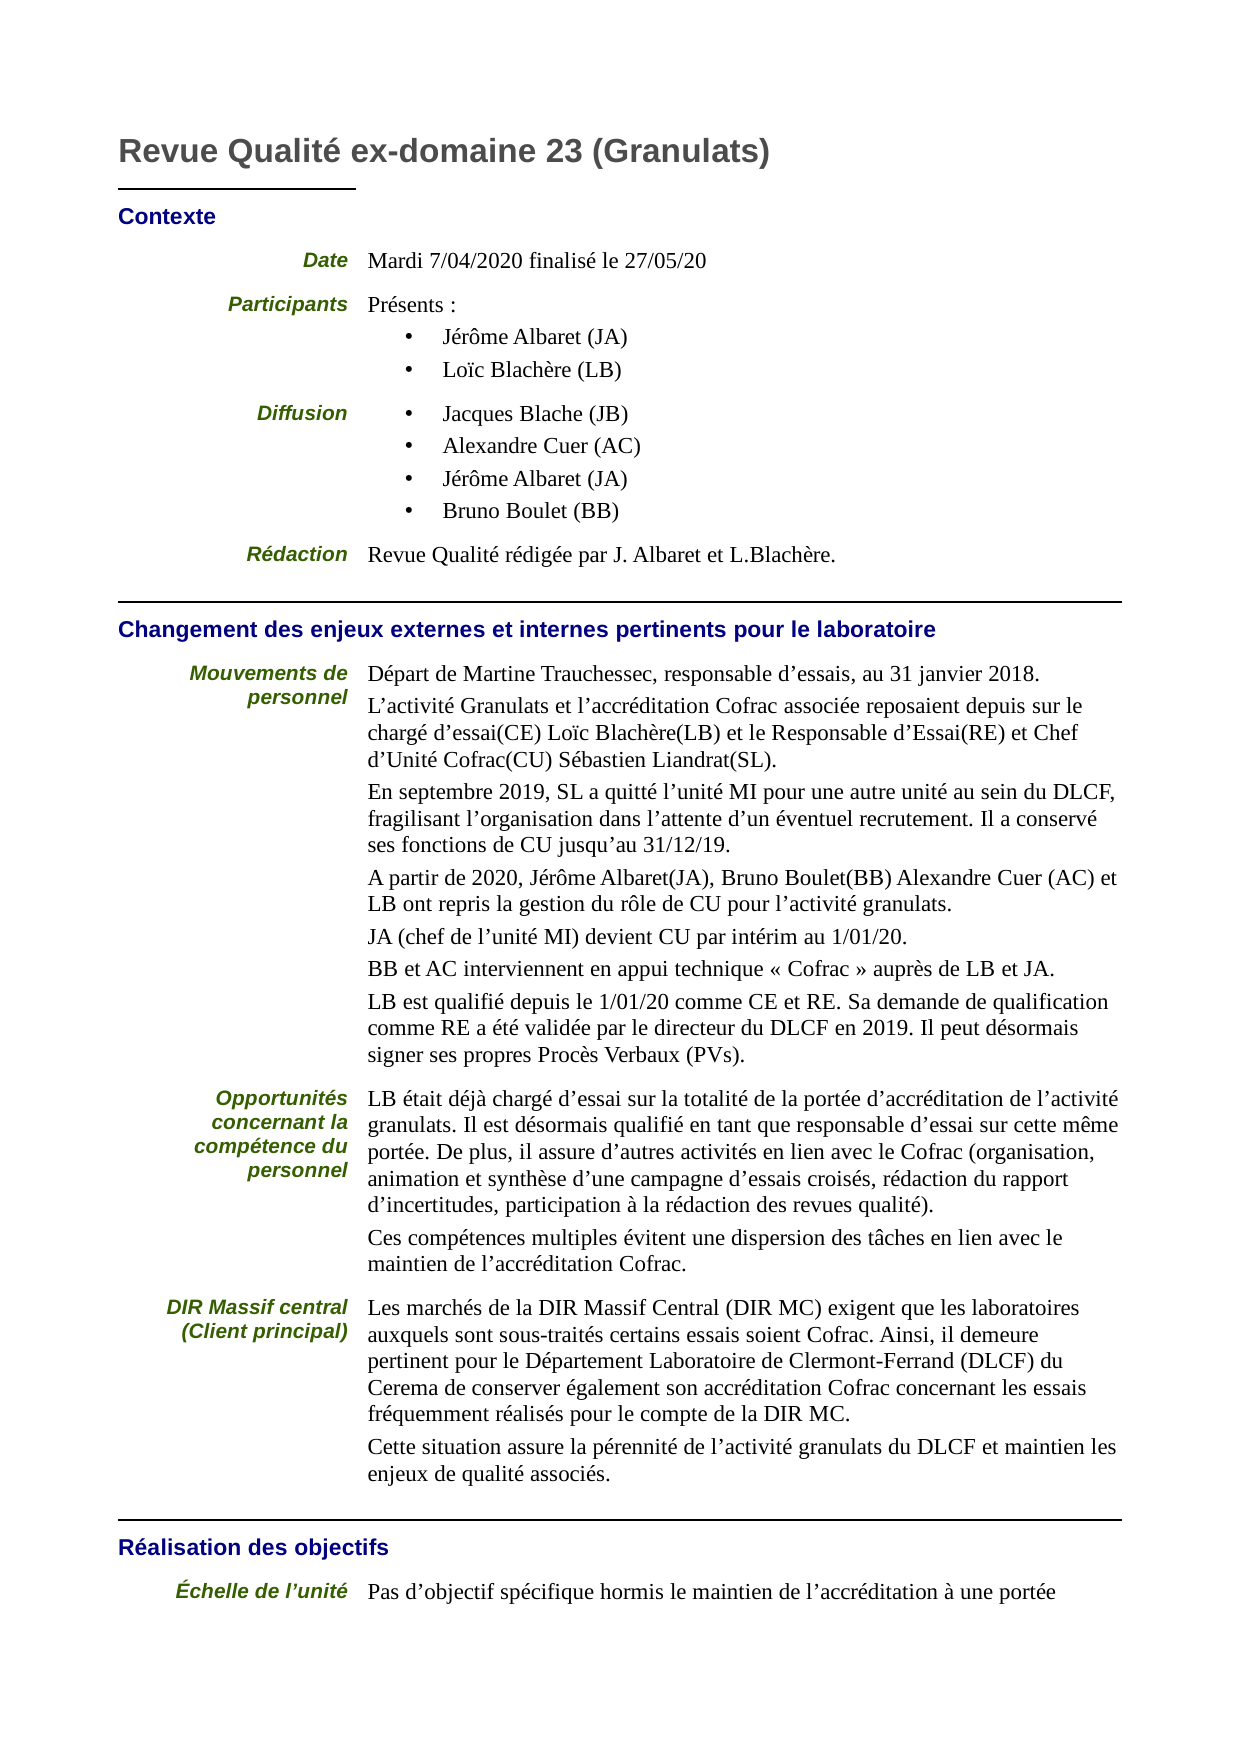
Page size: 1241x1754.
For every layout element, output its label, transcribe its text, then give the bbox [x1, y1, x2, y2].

table_header Réalisation des objectifs [118, 1521, 1122, 1566]
table_header Présents : Jérôme Albaret (JA) Loïc Blachère (LB) [356, 279, 1122, 388]
table_header Diffusion [118, 388, 356, 529]
table_header Jacques Blache (JB) Alexandre Cuer (AC) Jérôme Albaret (JA) Bruno Boulet (BB) [356, 388, 1122, 529]
table_header Rédaction [118, 530, 356, 573]
table_header Mouvements de personnel [118, 648, 356, 1073]
table_header Revue Qualité rédigée par J. Albaret et L.Blachère. [356, 530, 1122, 573]
subtitle Revue Qualité ex-domaine 23 (Granulats) [118, 131, 1122, 169]
table_header Départ de Martine Trauchessec, responsable d’essais, au 31 janvier 2018. L’activité Granulats et l’accréditation Cofrac associée reposaient depuis sur le chargé d’essai(CE) Loïc Blachère(LB) et le Responsable d’Essai(RE) et Chef d’Unité Cofrac(CU) Sébastien Liandrat(SL). En septembre 2019, SL a quitté l’unité MI pour une autre unité au sein du DLCF, fragilisant l’organisation dans l’attente d’un éventuel recrutement. Il a conservé ses fonctions de CU jusqu’au 31/12/19. A partir de 2020, Jérôme Albaret(JA), Bruno Boulet(BB) Alexandre Cuer (AC) et LB ont repris la gestion du rôle de CU pour l’activité granulats. JA (chef de l’unité MI) devient CU par intérim au 1/01/20. BB et AC interviennent en appui technique « Cofrac » auprès de LB et JA. LB est qualifié depuis le 1/01/20 comme CE et RE. Sa demande de qualification comme RE a été validée par le directeur du DLCF en 2019. Il peut désormais signer ses propres Procès Verbaux (PVs). [356, 648, 1122, 1073]
table_header DIR Massif central (Client principal) [118, 1283, 356, 1492]
table_header Mardi 7/04/2020 finalisé le 27/05/20 [356, 235, 1122, 279]
table_header Échelle de l’unité [118, 1566, 356, 1610]
table_header Les marchés de la DIR Massif Central (DIR MC) exigent que les laboratoires auxquels sont sous-traités certains essais soient Cofrac. Ainsi, il demeure pertinent pour le Département Laboratoire de Clermont-Ferrand (DLCF) du Cerema de conserver également son accréditation Cofrac concernant les essais fréquemment réalisés pour le compte de la DIR MC. Cette situation assure la pérennité de l’activité granulats du DLCF et maintien les enjeux de qualité associés. [356, 1283, 1122, 1492]
table_header [356, 188, 1122, 235]
table_header Participants [118, 279, 356, 388]
table_header Changement des enjeux externes et internes pertinents pour le laboratoire [118, 603, 1122, 648]
table_header Contexte [118, 190, 356, 235]
table_header Pas d’objectif spécifique hormis le maintien de l’accréditation à une portée [356, 1566, 1122, 1610]
table_header LB était déjà chargé d’essai sur la totalité de la portée d’accréditation de l’activité granulats. Il est désormais qualifié en tant que responsable d’essai sur cette même portée. De plus, il assure d’autres activités en lien avec le Cofrac (organisation, animation et synthèse d’une campagne d’essais croisés, rédaction du rapport d’incertitudes, participation à la rédaction des revues qualité). Ces compétences multiples évitent une dispersion des tâches en lien avec le maintien de l’accréditation Cofrac. [356, 1073, 1122, 1282]
table_header Opportunités concernant la compétence du personnel [118, 1073, 356, 1282]
table_header Date [118, 235, 356, 279]
